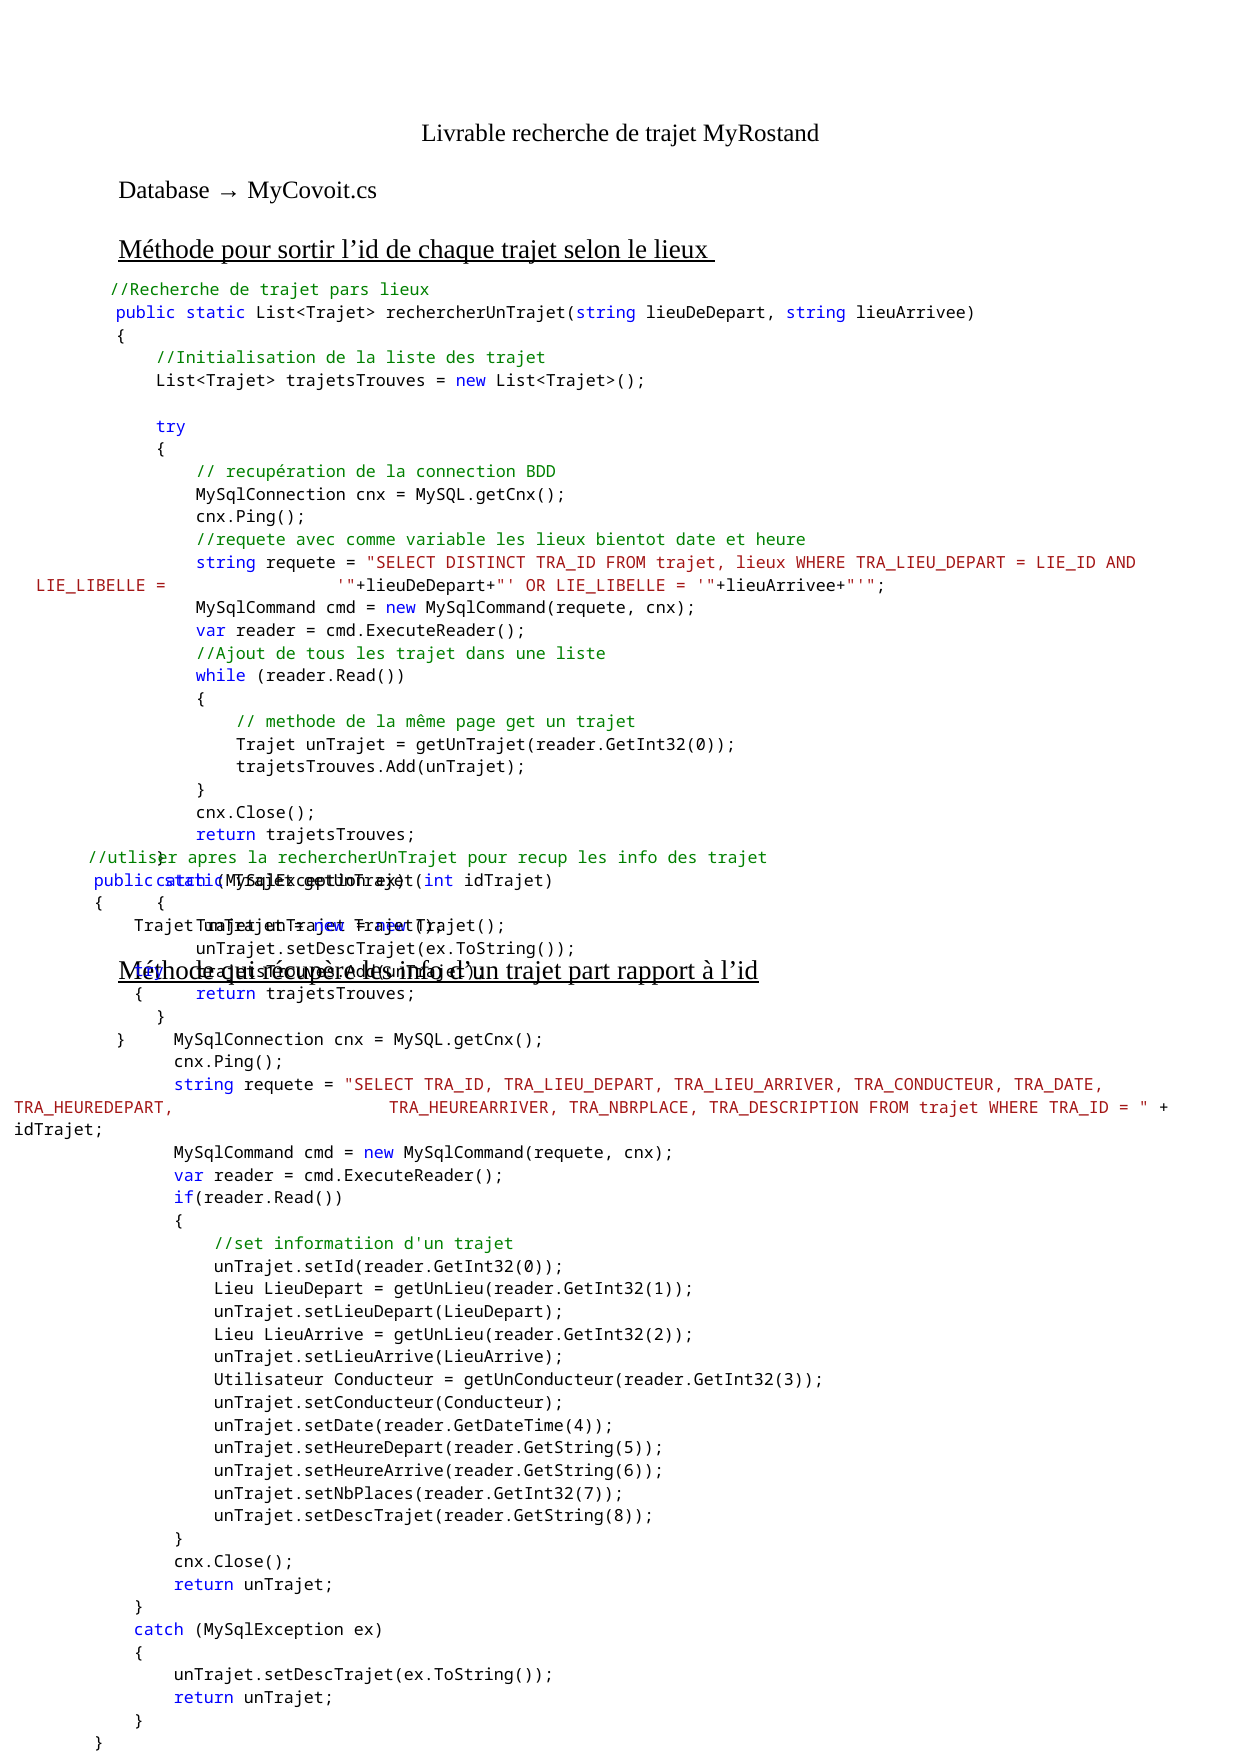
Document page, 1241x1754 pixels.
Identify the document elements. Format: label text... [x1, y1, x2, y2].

text Méthode qui récupère les info d’un trajet part rapport à l’id [118, 954, 1122, 985]
text Database → MyCovoit.cs [118, 176, 1122, 204]
text Livrable recherche de trajet MyRostand [118, 118, 1122, 147]
text Méthode pour sortir l’id de chaque trajet selon le lieux [118, 233, 1122, 264]
